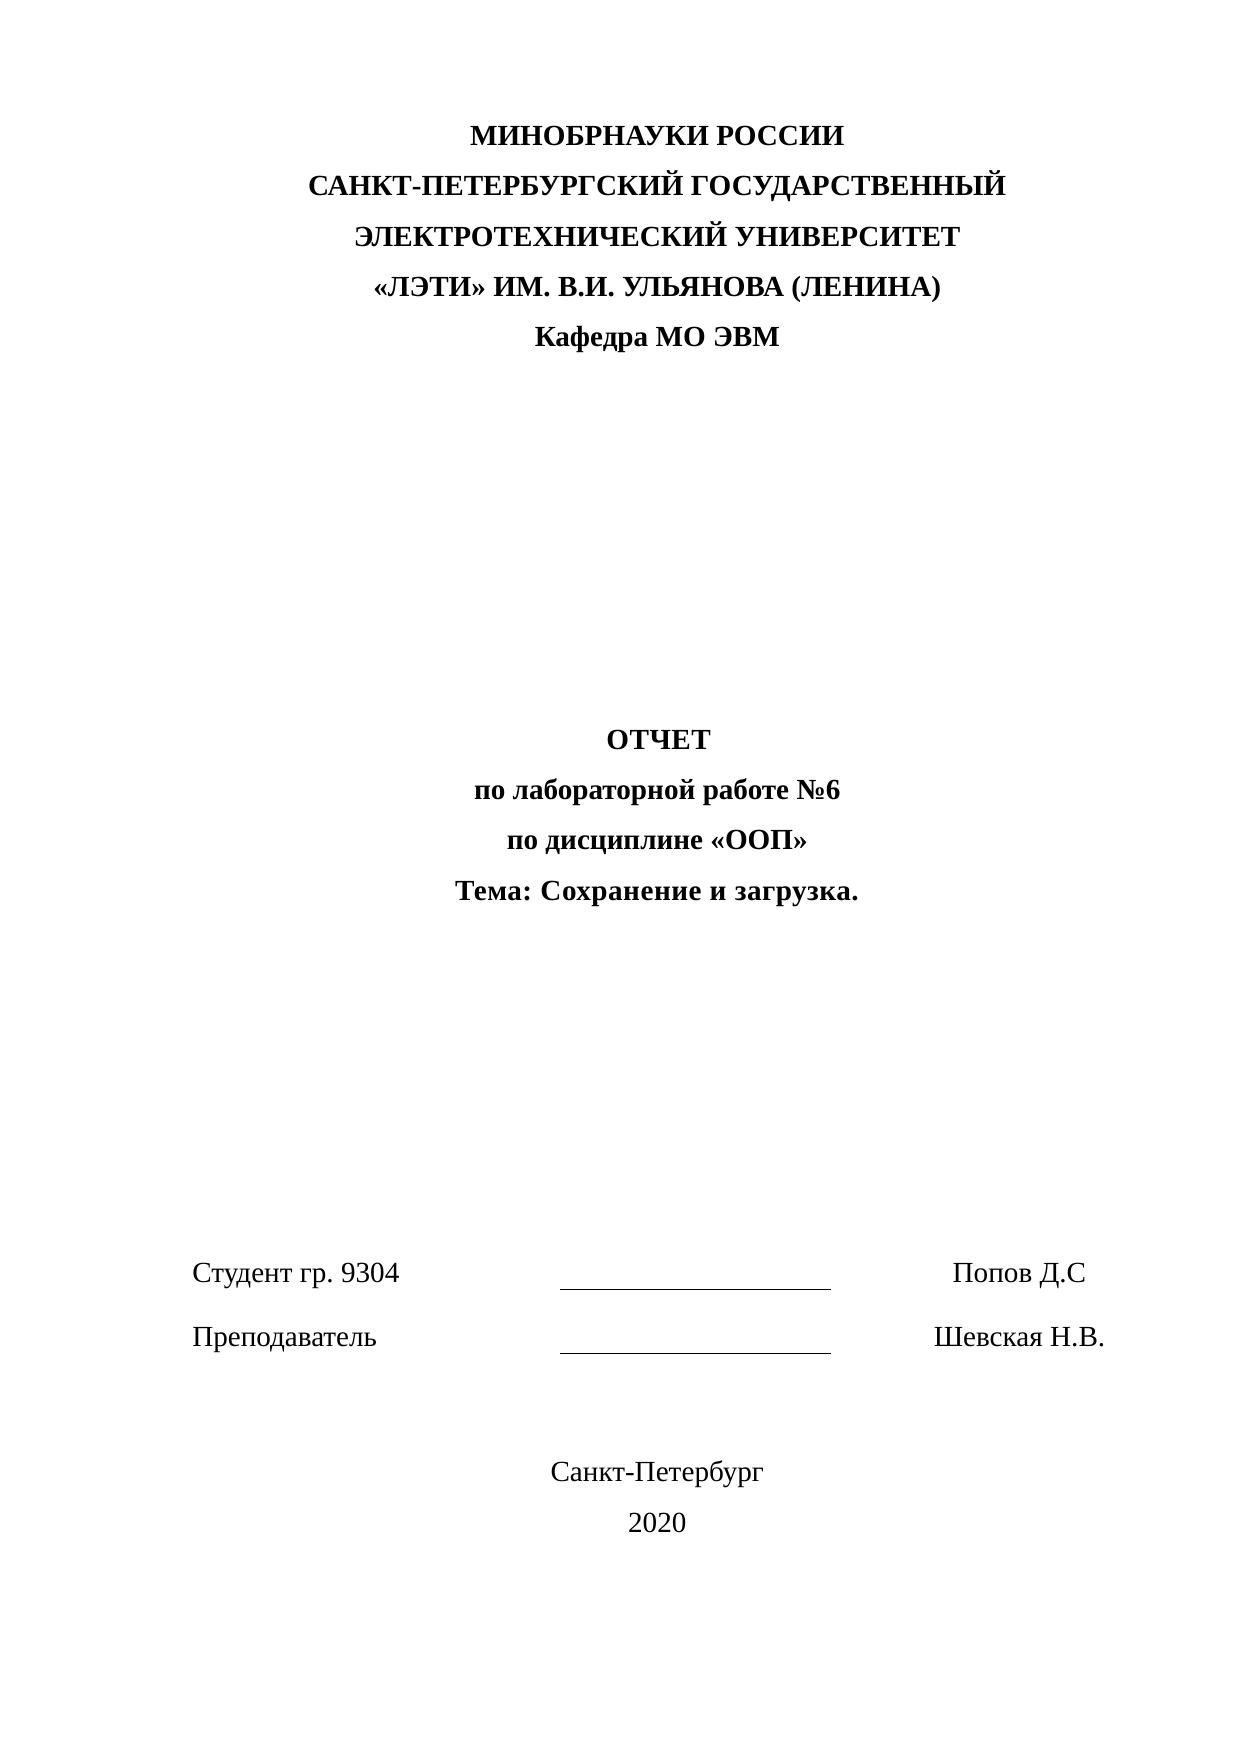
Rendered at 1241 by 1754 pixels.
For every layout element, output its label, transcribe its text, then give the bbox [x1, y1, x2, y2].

table_header Попов Д.С [831, 1225, 1133, 1289]
table_cell [560, 1290, 831, 1353]
text Санкт-Петербург [118, 1454, 1122, 1488]
text электротехнический университет [118, 219, 1122, 252]
table_header Студент гр. 9304 [107, 1225, 559, 1289]
table_cell Преподаватель [107, 1289, 559, 1353]
table_header [560, 1225, 831, 1289]
text Кафедра МО ЭВМ [118, 319, 1122, 353]
text Тема: Сохранение и загрузка. [118, 873, 1122, 906]
text «ЛЭТИ» им. В.И. Ульянова (Ленина) [118, 269, 1122, 303]
table_cell Шевская Н.В. [831, 1289, 1133, 1353]
text по дисциплине «ООП» [118, 822, 1122, 856]
text 2020 [118, 1505, 1122, 1538]
text МИНОБРНАУКИ РОССИИ [118, 118, 1122, 152]
text отчет [118, 722, 1122, 755]
text по лабораторной работе №6 [118, 772, 1122, 806]
text Санкт-Петербургский государственный [118, 168, 1122, 202]
